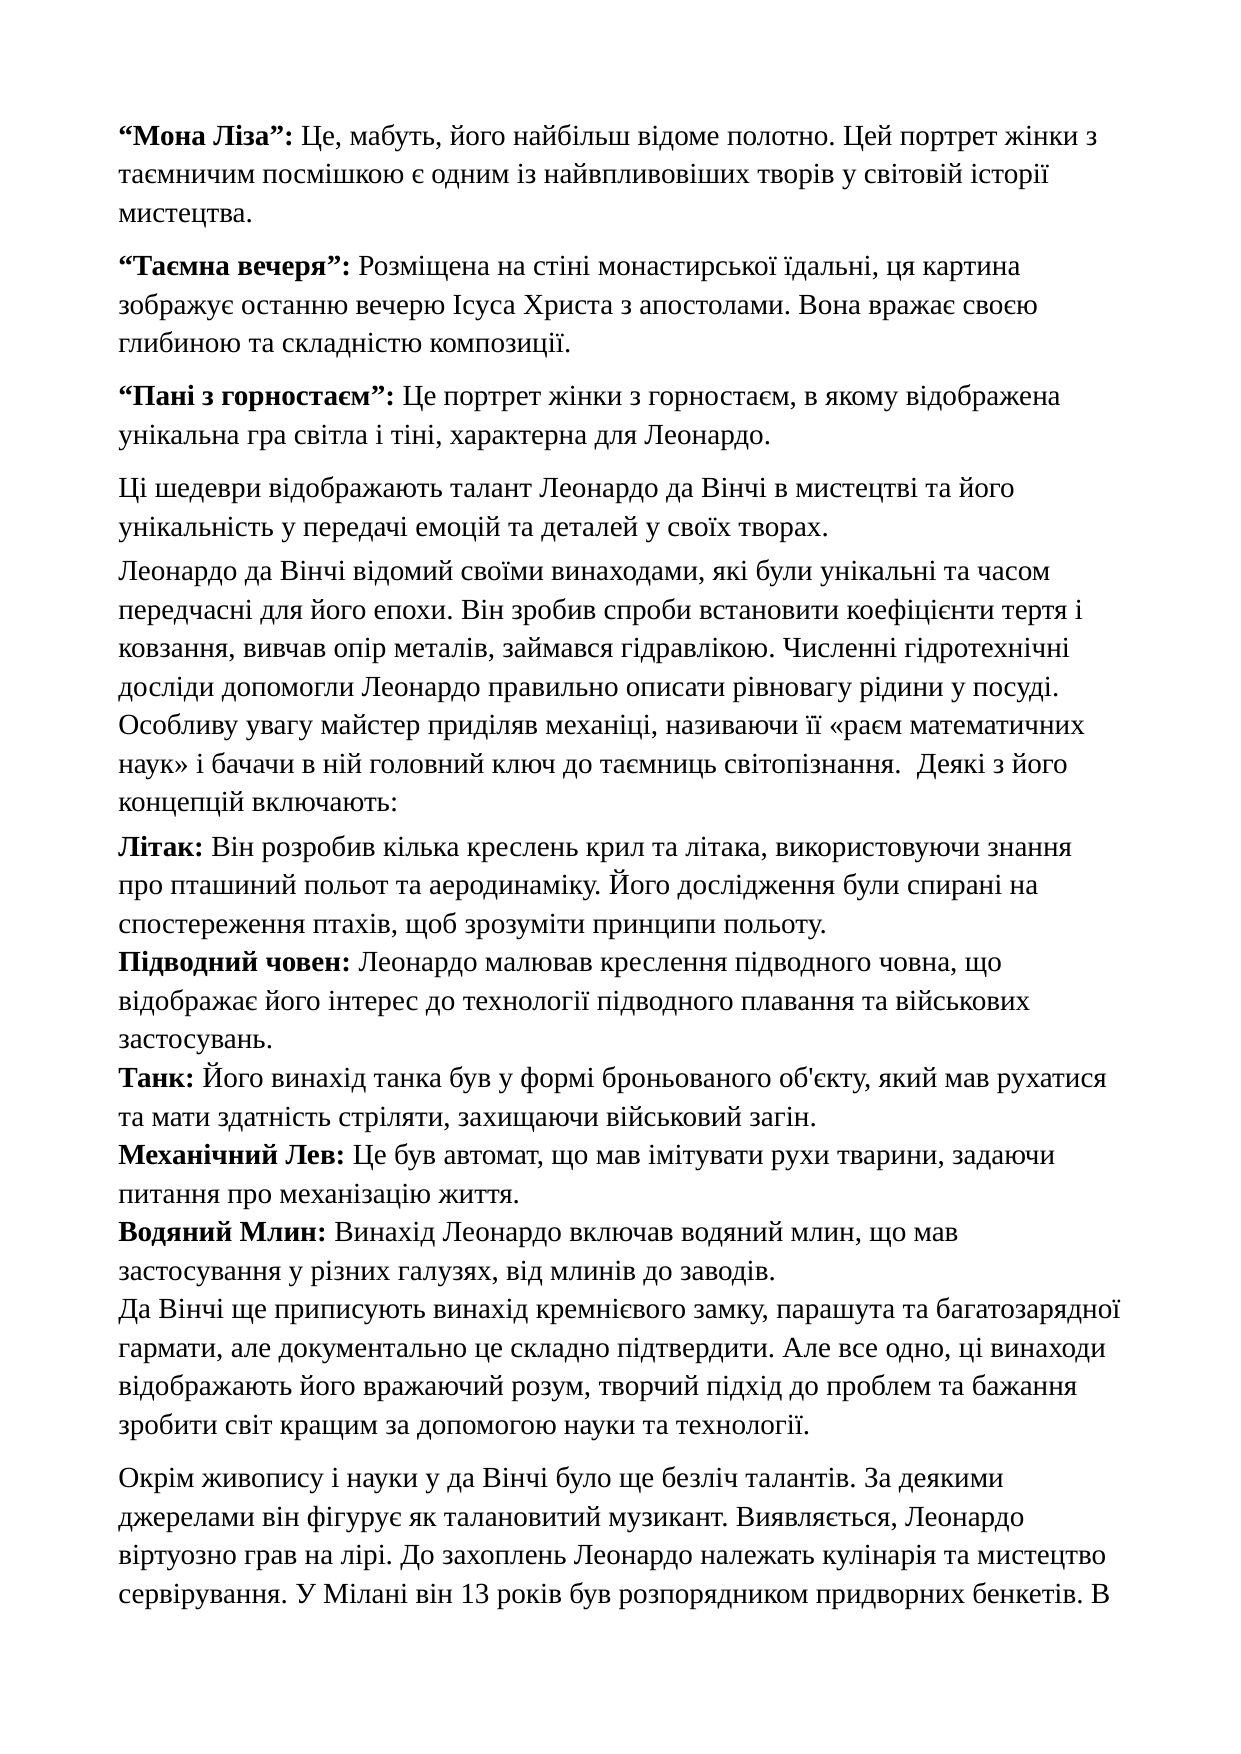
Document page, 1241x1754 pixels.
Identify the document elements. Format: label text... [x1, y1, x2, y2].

text Окрім живопису і науки у да Вінчі було ще безліч талантів. За деякими джерелами він фігурує як талановитий музикант. Виявляється, Леонардо віртуозно грав на лірі. До захоплень Леонардо належать кулінарія та мистецтво сервірування. У Мілані він 13 років був розпорядником придворних бенкетів. В [118, 1460, 1122, 1609]
text Танк: Його винахід танка був у формі броньованого об'єкту, який мав рухатися та мати здатність стріляти, захищаючи військовий загін. [118, 1060, 1122, 1132]
text “Пані з горностаєм”: Це портрет жінки з горностаєм, в якому відображена унікальна гра світла і тіні, характерна для Леонардо. [118, 378, 1122, 451]
text Ці шедеври відображають талант Леонардо да Вінчі в мистецтві та його унікальність у передачі емоцій та деталей у своїх творах. [118, 470, 1122, 542]
text Механічний Лев: Це був автомат, що мав імітувати рухи тварини, задаючи питання про механізацію життя. [118, 1137, 1122, 1209]
text Водяний Млин: Винахід Леонардо включав водяний млин, що мав застосування у різних галузях, від млинів до заводів. [118, 1214, 1122, 1286]
text Да Вінчі ще приписують винахід кремнієвого замку, парашута та багатозарядної гармати, але документально це складно підтвердити. Але все одно, ці винаходи відображають його вражаючий розум, творчий підхід до проблем та бажання зробити світ кращим за допомогою науки та технології. [118, 1291, 1122, 1441]
text “Мона Ліза”: Це, мабуть, його найбільш відоме полотно. Цей портрет жінки з таємничим посмішкою є одним із найвпливовіших творів у світовій історії мистецтва. [118, 118, 1122, 229]
text Леонардо да Вінчі відомий своїми винаходами, які були унікальні та часом передчасні для його епохи. Він зробив спроби встановити коефіцієнти тертя і ковзання, вивчав опір металів, займався гідравлікою. Численні гідротехнічні досліди допомогли Леонардо правильно описати рівновагу рідини у посуді. Особливу увагу майстер приділяв механіці, називаючи її «раєм математичних наук» і бачачи в ній головний ключ до таємниць світопізнання. Деякі з його концепцій включають: [118, 553, 1122, 818]
text Літак: Він розробив кілька креслень крил та літака, використовуючи знання про пташиний польот та аеродинаміку. Його дослідження були спирані на спостереження птахів, щоб зрозуміти принципи польоту. [118, 829, 1122, 939]
text Підводний човен: Леонардо малював креслення підводного човна, що відображає його інтерес до технології підводного плавання та військових застосувань. [118, 944, 1122, 1055]
text “Таємна вечеря”: Розміщена на стіні монастирської їдальні, ця картина зображує останню вечерю Ісуса Христа з апостолами. Вона вражає своєю глибиною та складністю композиції. [118, 248, 1122, 359]
